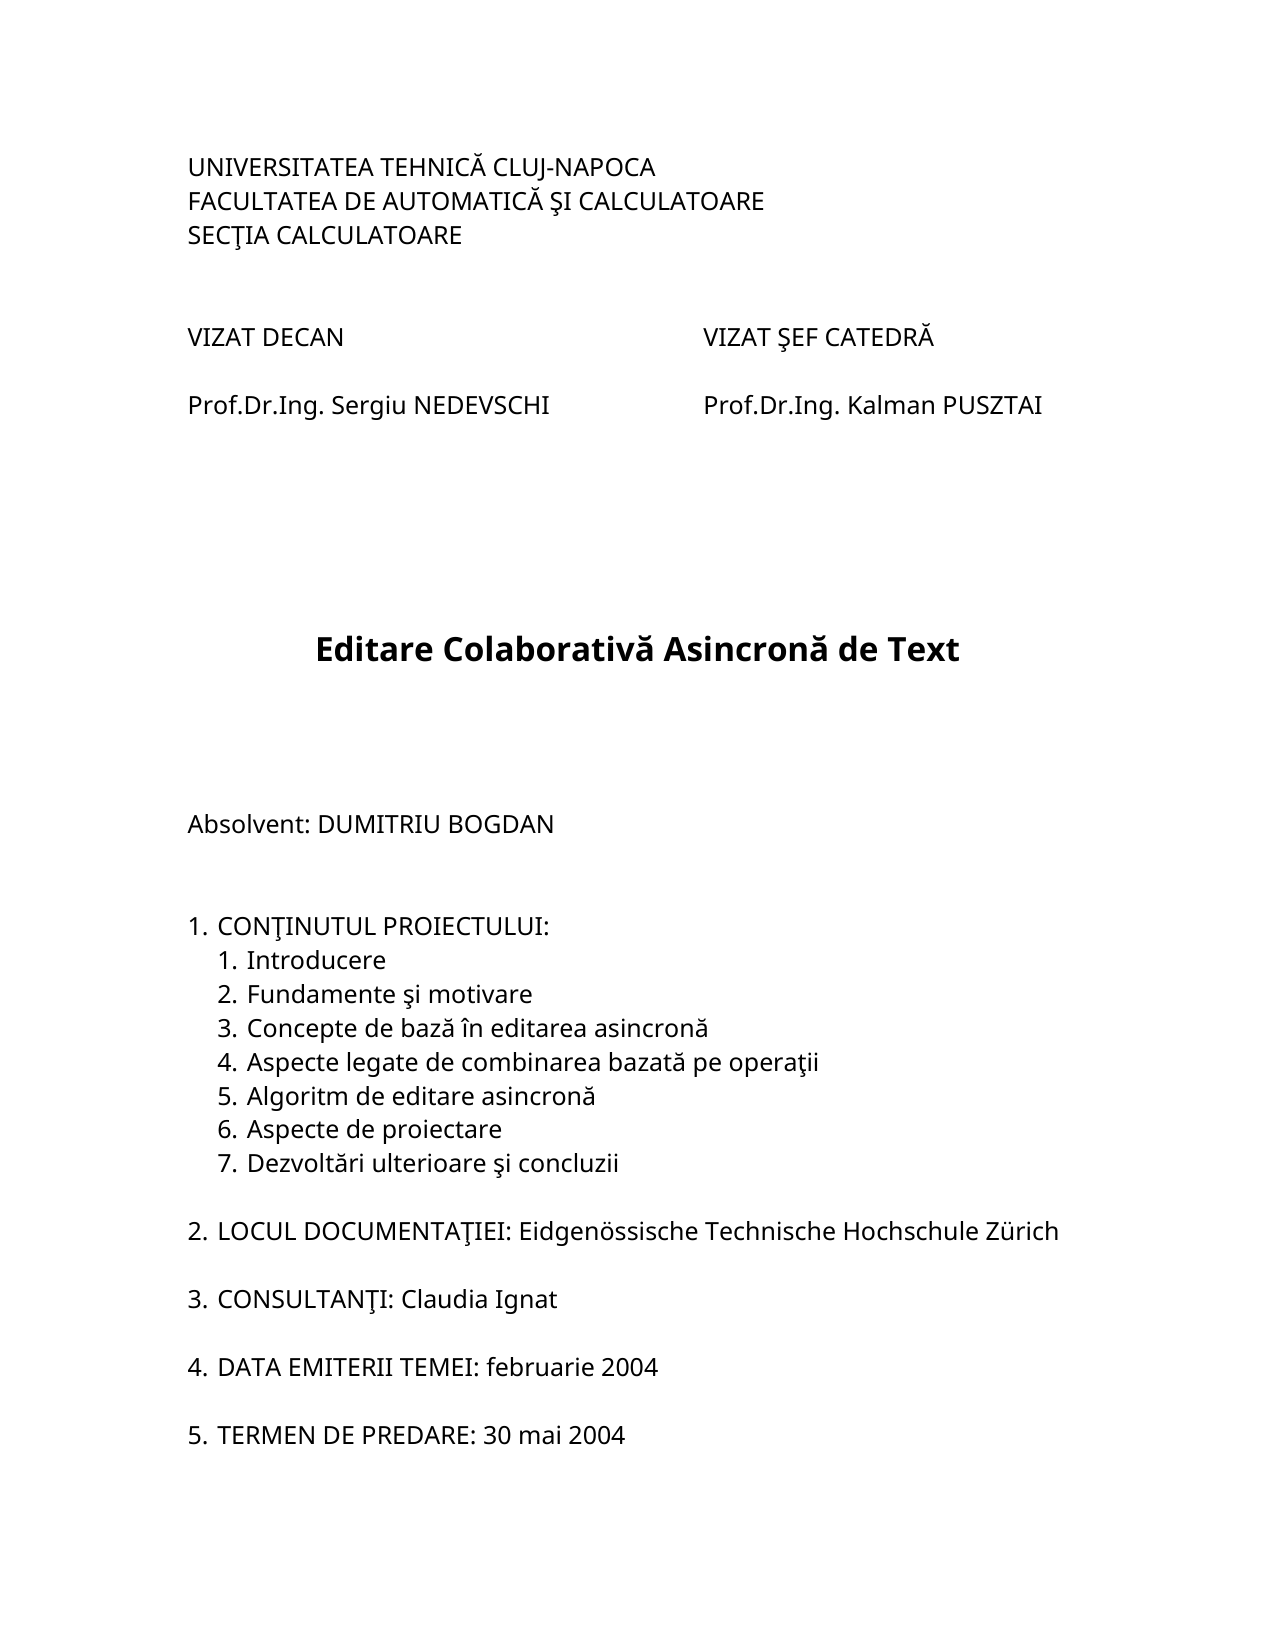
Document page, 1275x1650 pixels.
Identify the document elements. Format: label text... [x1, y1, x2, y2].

list Aspecte de proiectare [217, 1112, 1087, 1146]
list TERMEN DE PREDARE: 30 mai 2004 [187, 1418, 1087, 1452]
text Editare Colaborativă Asincronă de Text [187, 625, 1087, 671]
list Concepte de bază în editarea asincronă [217, 1010, 1087, 1044]
text Absolvent: DUMITRIU BOGDAN [187, 806, 1087, 840]
list CONSULTANŢI: Claudia Ignat [187, 1282, 1087, 1316]
list LOCUL DOCUMENTAŢIEI: Eidgenössische Technische Hochschule Zürich [187, 1214, 1087, 1248]
list Introducere [217, 942, 1087, 976]
text Prof.Dr.Ing. Sergiu NEDEVSCHI [187, 388, 703, 422]
text VIZAT ŞEF CATEDRĂ [703, 320, 1087, 354]
list Aspecte legate de combinarea bazată pe operaţii [217, 1044, 1087, 1078]
list DATA EMITERII TEMEI: februarie 2004 [187, 1350, 1087, 1384]
text SECŢIA CALCULATOARE [187, 218, 1087, 252]
text VIZAT DECAN [187, 320, 703, 354]
text FACULTATEA DE AUTOMATICĂ ŞI CALCULATOARE [187, 184, 1087, 218]
list Fundamente şi motivare [217, 976, 1087, 1010]
list Algoritm de editare asincronă [217, 1078, 1087, 1112]
list Dezvoltări ulterioare şi concluzii [217, 1146, 1087, 1180]
text Prof.Dr.Ing. Kalman PUSZTAI [703, 388, 1087, 422]
list CONŢINUTUL PROIECTULUI: [187, 908, 1087, 942]
text UNIVERSITATEA TEHNICĂ CLUJ-NAPOCA [187, 150, 1087, 184]
